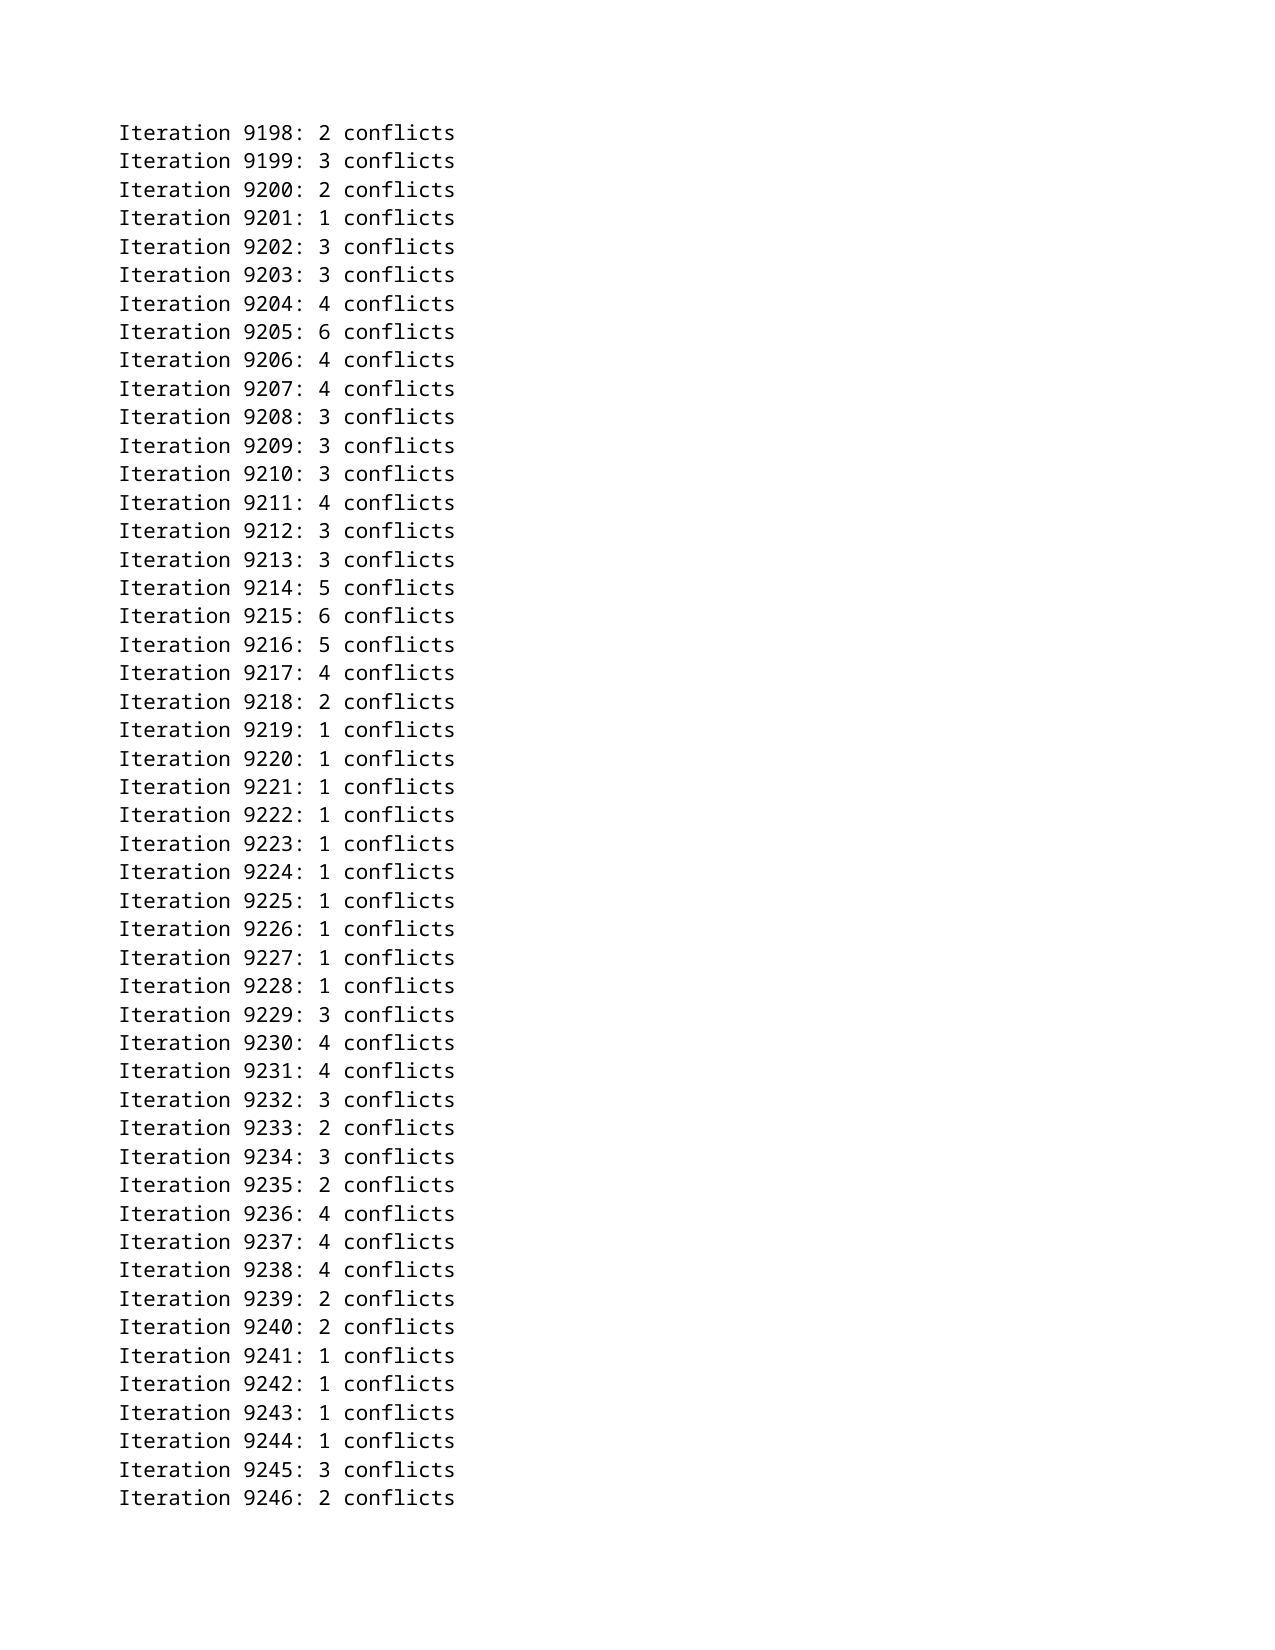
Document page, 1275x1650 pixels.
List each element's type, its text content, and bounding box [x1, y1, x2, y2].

text Iteration 9240: 2 conflicts [118, 1312, 1157, 1341]
text Iteration 9241: 1 conflicts [118, 1341, 1157, 1369]
text Iteration 9210: 3 conflicts [118, 459, 1157, 488]
text Iteration 9211: 4 conflicts [118, 488, 1157, 516]
text Iteration 9234: 3 conflicts [118, 1142, 1157, 1170]
text Iteration 9206: 4 conflicts [118, 346, 1157, 374]
text Iteration 9198: 2 conflicts [118, 118, 1157, 147]
text Iteration 9220: 1 conflicts [118, 744, 1157, 772]
text Iteration 9233: 2 conflicts [118, 1113, 1157, 1142]
text Iteration 9225: 1 conflicts [118, 886, 1157, 914]
text Iteration 9203: 3 conflicts [118, 260, 1157, 289]
text Iteration 9204: 4 conflicts [118, 289, 1157, 317]
text Iteration 9224: 1 conflicts [118, 857, 1157, 886]
text Iteration 9216: 5 conflicts [118, 630, 1157, 658]
text Iteration 9207: 4 conflicts [118, 374, 1157, 402]
text Iteration 9245: 3 conflicts [118, 1455, 1157, 1483]
text Iteration 9212: 3 conflicts [118, 516, 1157, 545]
text Iteration 9239: 2 conflicts [118, 1284, 1157, 1312]
text Iteration 9215: 6 conflicts [118, 602, 1157, 630]
text Iteration 9237: 4 conflicts [118, 1227, 1157, 1256]
text Iteration 9209: 3 conflicts [118, 431, 1157, 459]
text Iteration 9244: 1 conflicts [118, 1426, 1157, 1455]
text Iteration 9242: 1 conflicts [118, 1369, 1157, 1398]
text Iteration 9229: 3 conflicts [118, 1000, 1157, 1028]
text Iteration 9208: 3 conflicts [118, 402, 1157, 431]
text Iteration 9199: 3 conflicts [118, 147, 1157, 175]
text Iteration 9236: 4 conflicts [118, 1199, 1157, 1227]
text Iteration 9221: 1 conflicts [118, 772, 1157, 801]
text Iteration 9213: 3 conflicts [118, 545, 1157, 573]
text Iteration 9205: 6 conflicts [118, 317, 1157, 346]
text Iteration 9227: 1 conflicts [118, 943, 1157, 971]
text Iteration 9235: 2 conflicts [118, 1170, 1157, 1199]
text Iteration 9222: 1 conflicts [118, 801, 1157, 829]
text Iteration 9228: 1 conflicts [118, 971, 1157, 1000]
text Iteration 9232: 3 conflicts [118, 1085, 1157, 1113]
text Iteration 9201: 1 conflicts [118, 203, 1157, 232]
text Iteration 9243: 1 conflicts [118, 1398, 1157, 1426]
text Iteration 9223: 1 conflicts [118, 829, 1157, 857]
text Iteration 9200: 2 conflicts [118, 175, 1157, 203]
text Iteration 9202: 3 conflicts [118, 232, 1157, 260]
text Iteration 9219: 1 conflicts [118, 715, 1157, 744]
text Iteration 9238: 4 conflicts [118, 1256, 1157, 1284]
text Iteration 9218: 2 conflicts [118, 687, 1157, 715]
text Iteration 9246: 2 conflicts [118, 1483, 1157, 1512]
text Iteration 9226: 1 conflicts [118, 914, 1157, 943]
text Iteration 9230: 4 conflicts [118, 1028, 1157, 1057]
text Iteration 9214: 5 conflicts [118, 573, 1157, 602]
text Iteration 9231: 4 conflicts [118, 1057, 1157, 1085]
text Iteration 9217: 4 conflicts [118, 658, 1157, 687]
